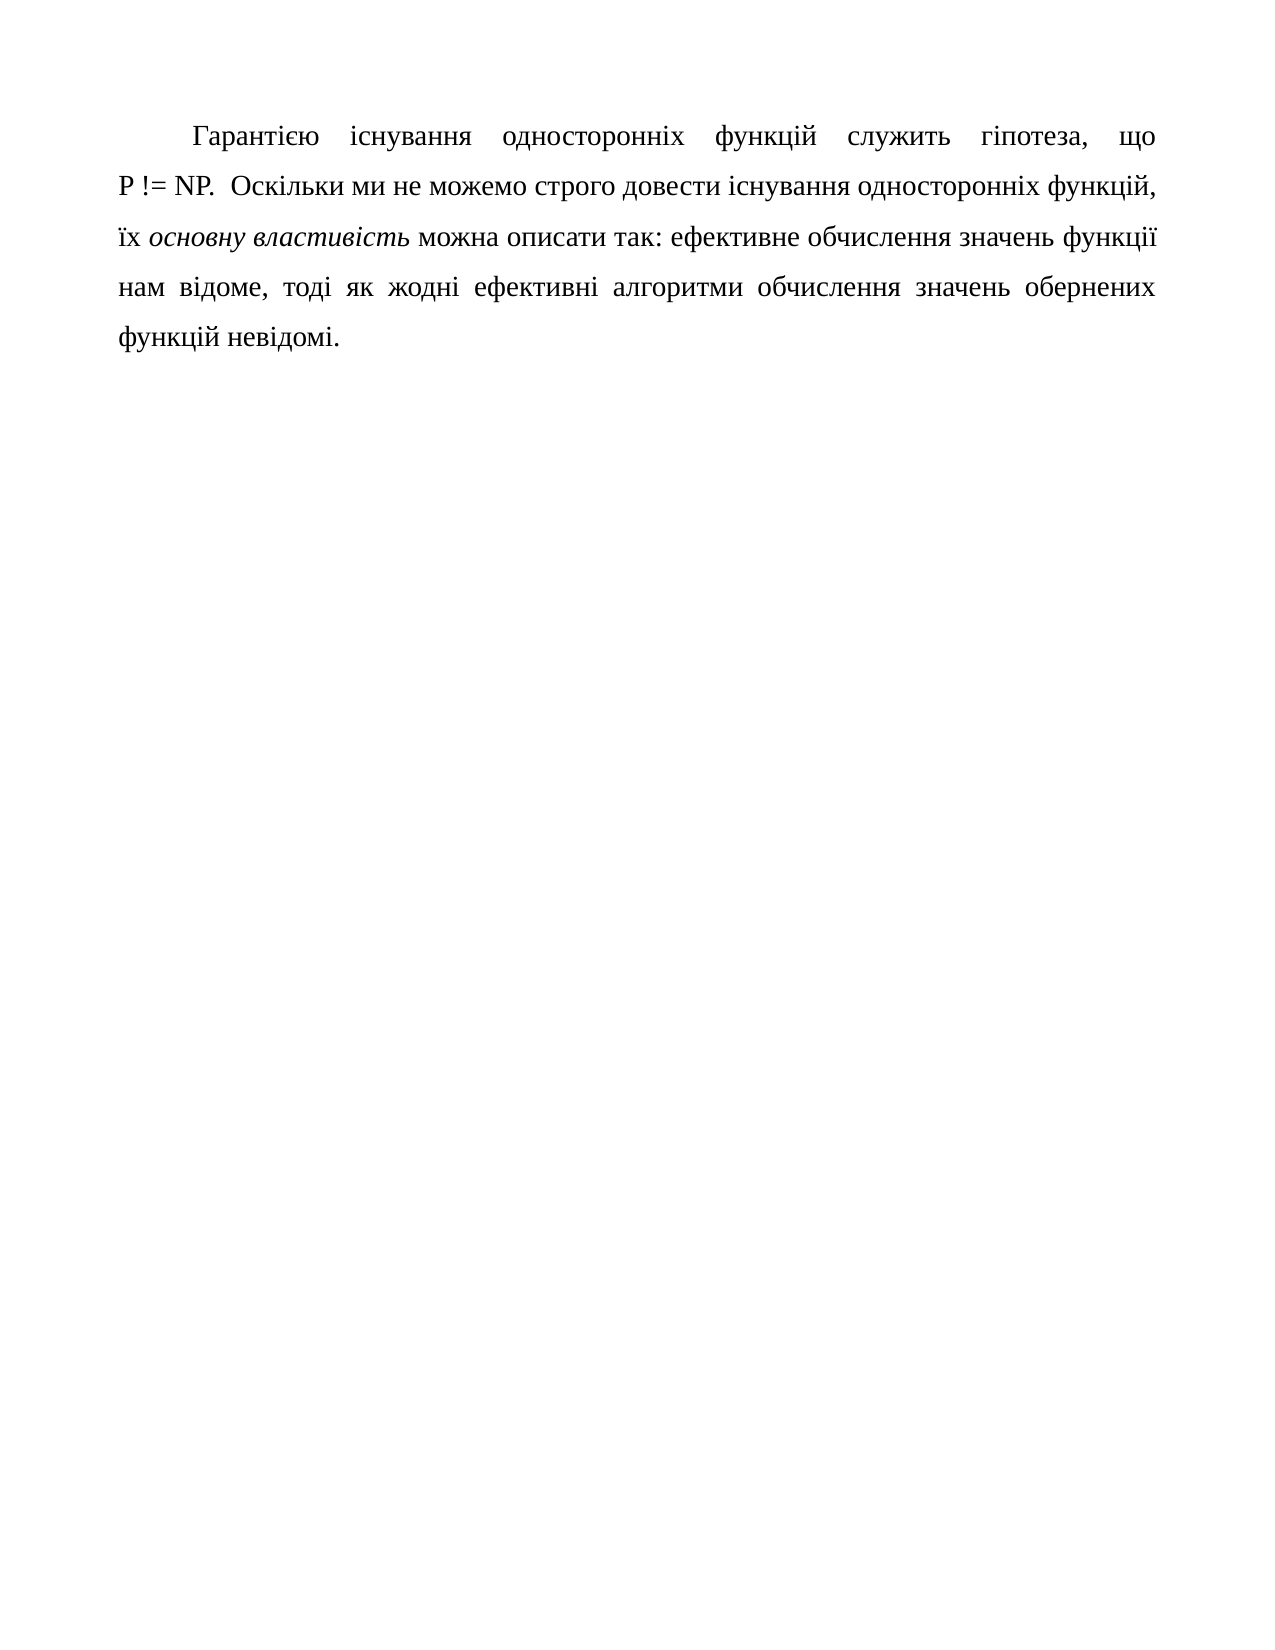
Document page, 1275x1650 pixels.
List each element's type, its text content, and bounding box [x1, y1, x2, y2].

text Гарантією існування односторонніх функцій служить гіпотеза, що P != NP. Оскільки ми не можемо строго довести існування односторонніх функцій, їх основну властивість можна описати так: ефективне обчислення значень функції нам відоме, тоді як жодні ефективні алгоритми обчислення значень обернених функцій невідомі. [118, 118, 1157, 353]
